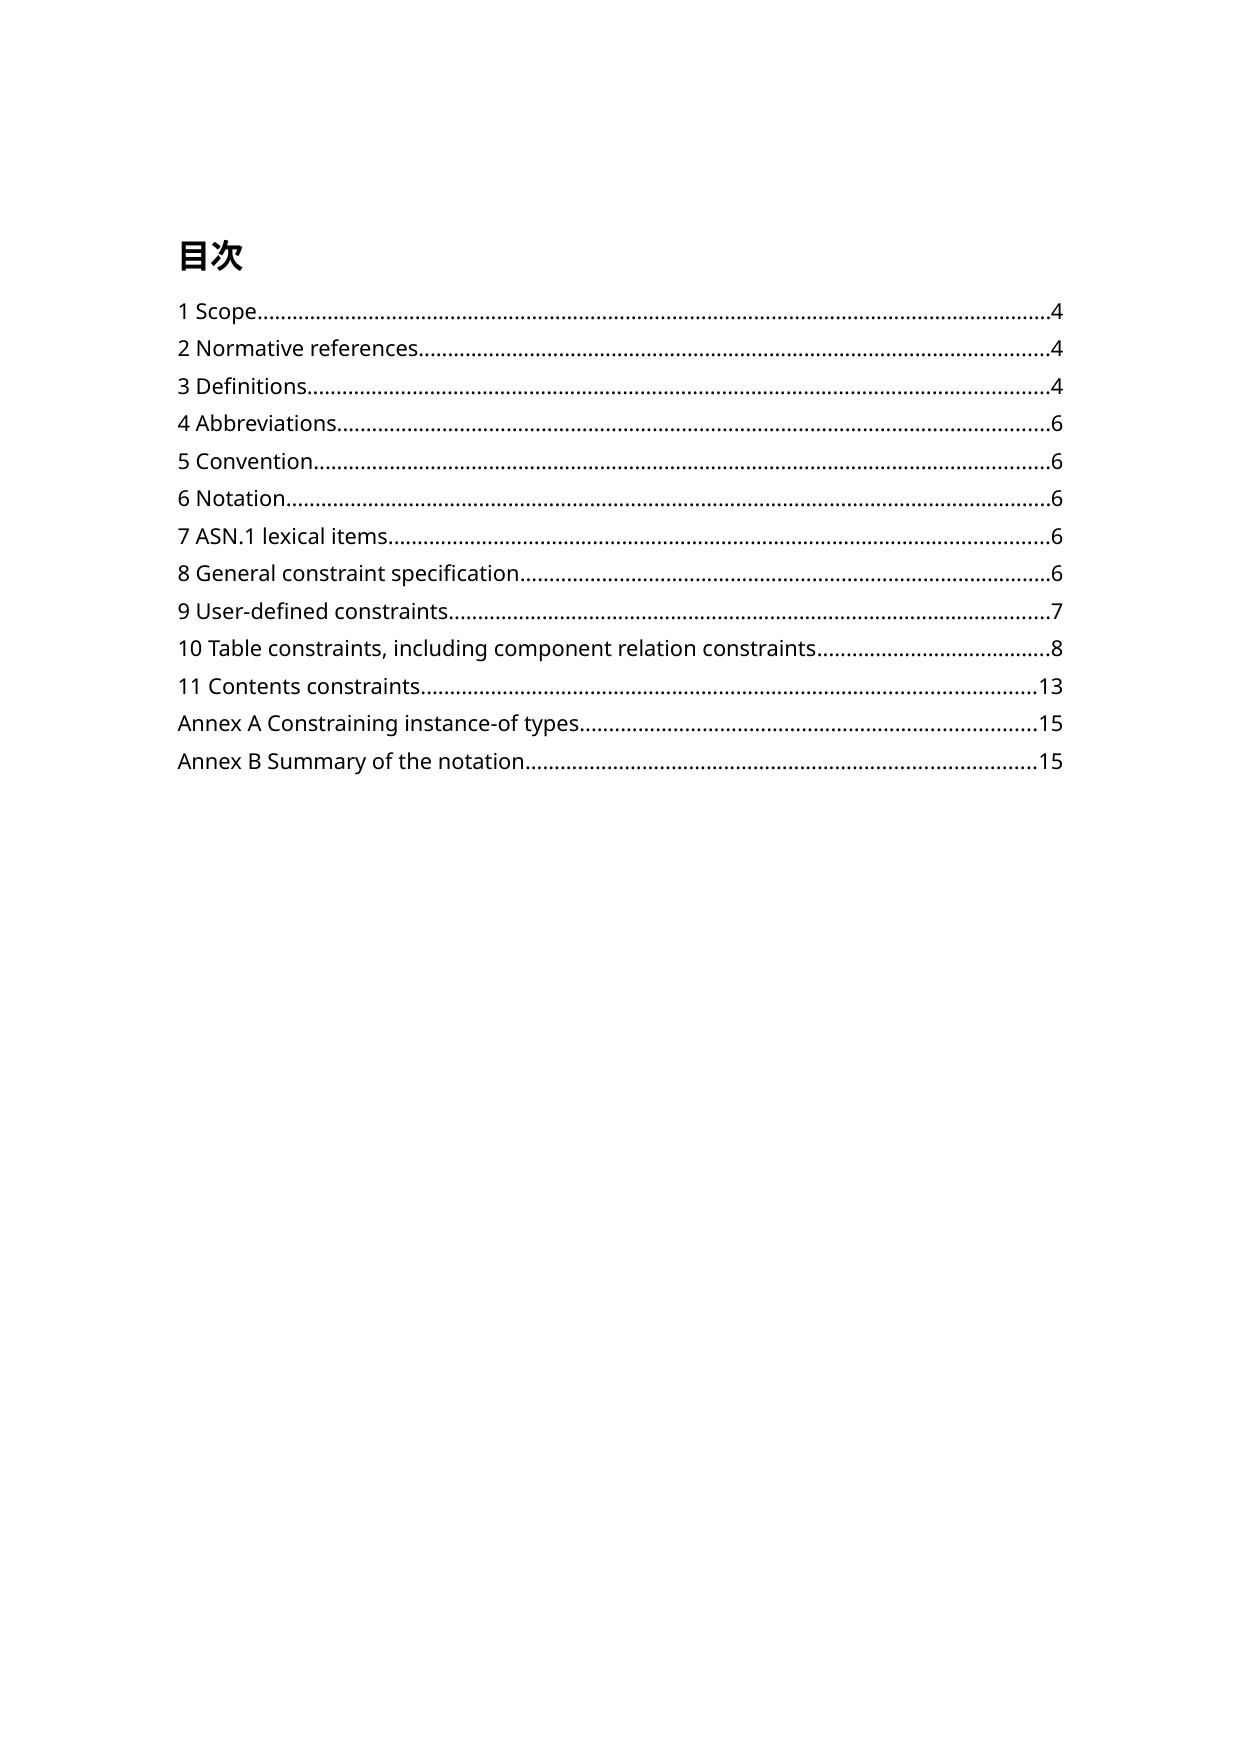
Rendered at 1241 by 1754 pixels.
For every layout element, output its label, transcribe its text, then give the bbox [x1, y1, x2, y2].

text 6 Notation 6 [177, 479, 1063, 517]
text 5 Convention 6 [177, 442, 1063, 479]
text 9 User-defined constraints 7 [177, 592, 1063, 629]
text 1 Scope 4 [177, 292, 1063, 329]
text 4 Abbreviations 6 [177, 404, 1063, 442]
text 8 General constraint specification 6 [177, 554, 1063, 592]
text 10 Table constraints, including component relation constraints 8 [177, 629, 1063, 667]
text 7 ASN.1 lexical items 6 [177, 517, 1063, 554]
text Annex A Constraining instance-of types 15 [177, 704, 1063, 742]
text 3 Definitions 4 [177, 367, 1063, 404]
text Annex B Summary of the notation 15 [177, 742, 1063, 779]
text 11 Contents constraints 13 [177, 667, 1063, 704]
subtitle 目次 [177, 217, 1063, 292]
text 2 Normative references 4 [177, 329, 1063, 367]
